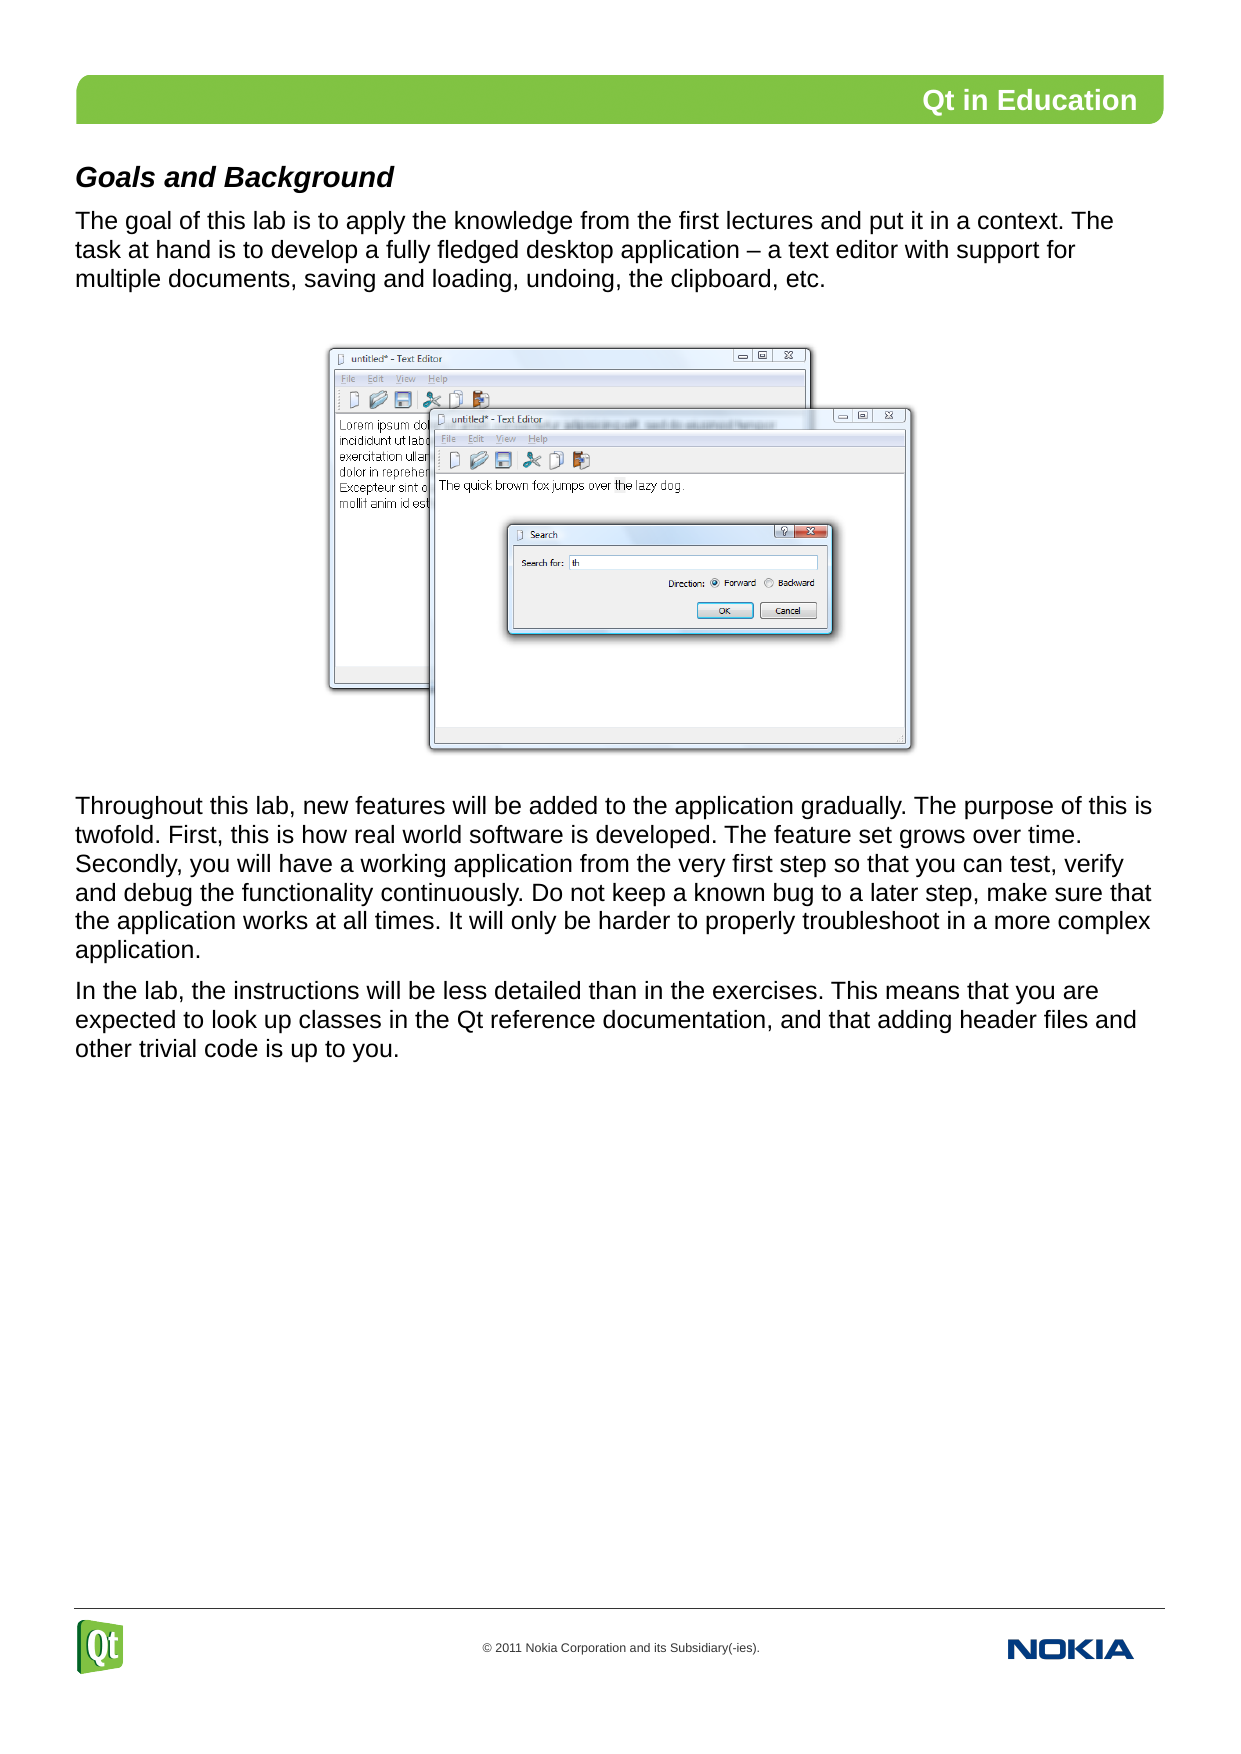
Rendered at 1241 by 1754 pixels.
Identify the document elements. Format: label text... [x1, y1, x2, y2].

text Throughout this lab, new features will be added to the application gradually. The purpose of this is twofold. First, this is how real world software is developed. The feature set grows over time. Secondly, you will have a working application from the very first step so that you can test, verify and debug the functionality continuously. Do not keep a known bug to a later step, make sure that the application works at all times. It will only be harder to properly troubleshoot in a more complex application. [75, 305, 1165, 964]
picture [76, 75, 1164, 124]
picture [978, 1610, 1164, 1688]
picture [322, 340, 918, 756]
picture [73, 1615, 127, 1679]
subtitle Goals and Background [75, 160, 1165, 193]
text In the lab, the instructions will be less detailed than in the exercises. This means that you are expected to look up classes in the Qt reference documentation, and that adding header files and other trivial code is up to you. [75, 976, 1165, 1063]
text The goal of this lab is to apply the knowledge from the first lectures and put it in a context. The task at hand is to develop a fully fledged desktop application – a text editor with support for multiple documents, saving and loading, undoing, the clipboard, etc. [75, 206, 1165, 292]
